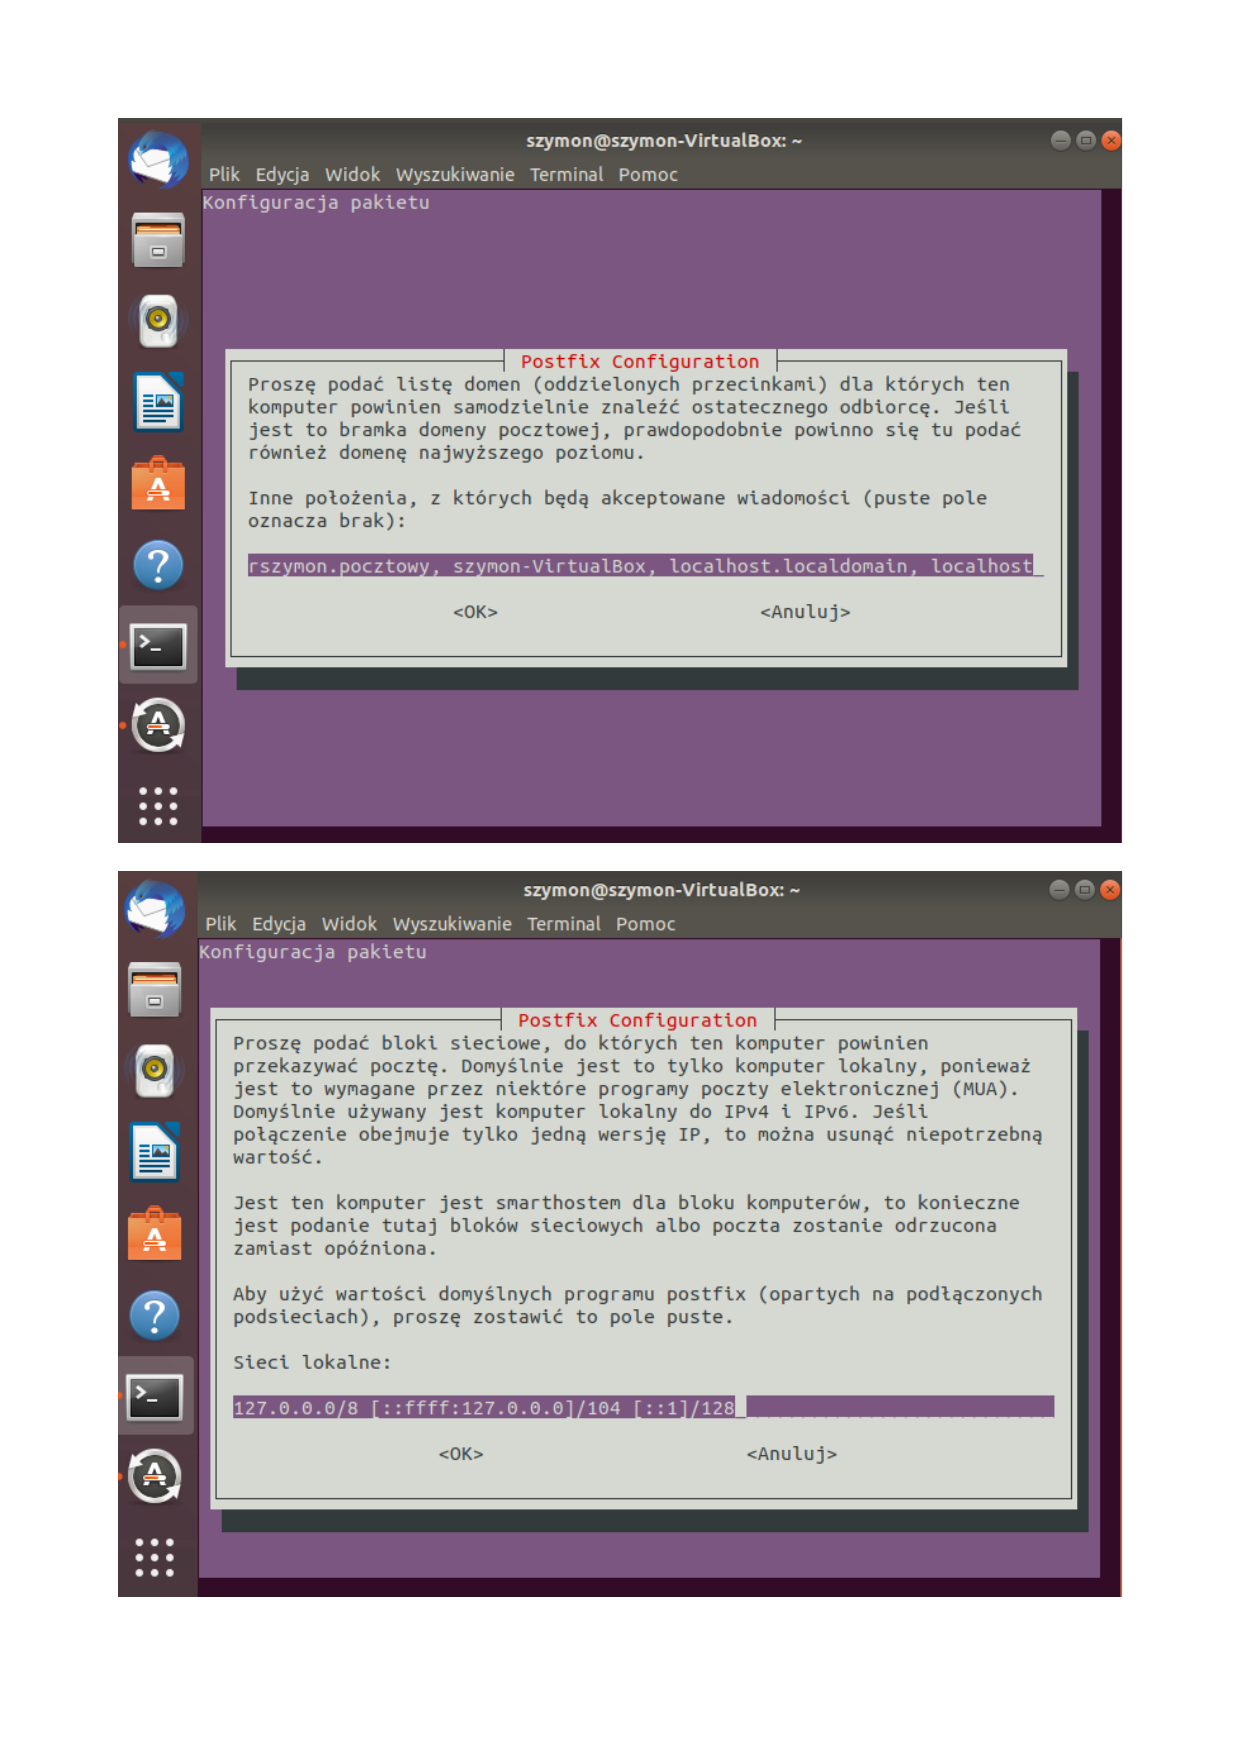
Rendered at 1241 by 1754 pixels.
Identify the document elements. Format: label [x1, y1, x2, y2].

picture [118, 118, 1123, 843]
picture [118, 871, 1123, 1597]
